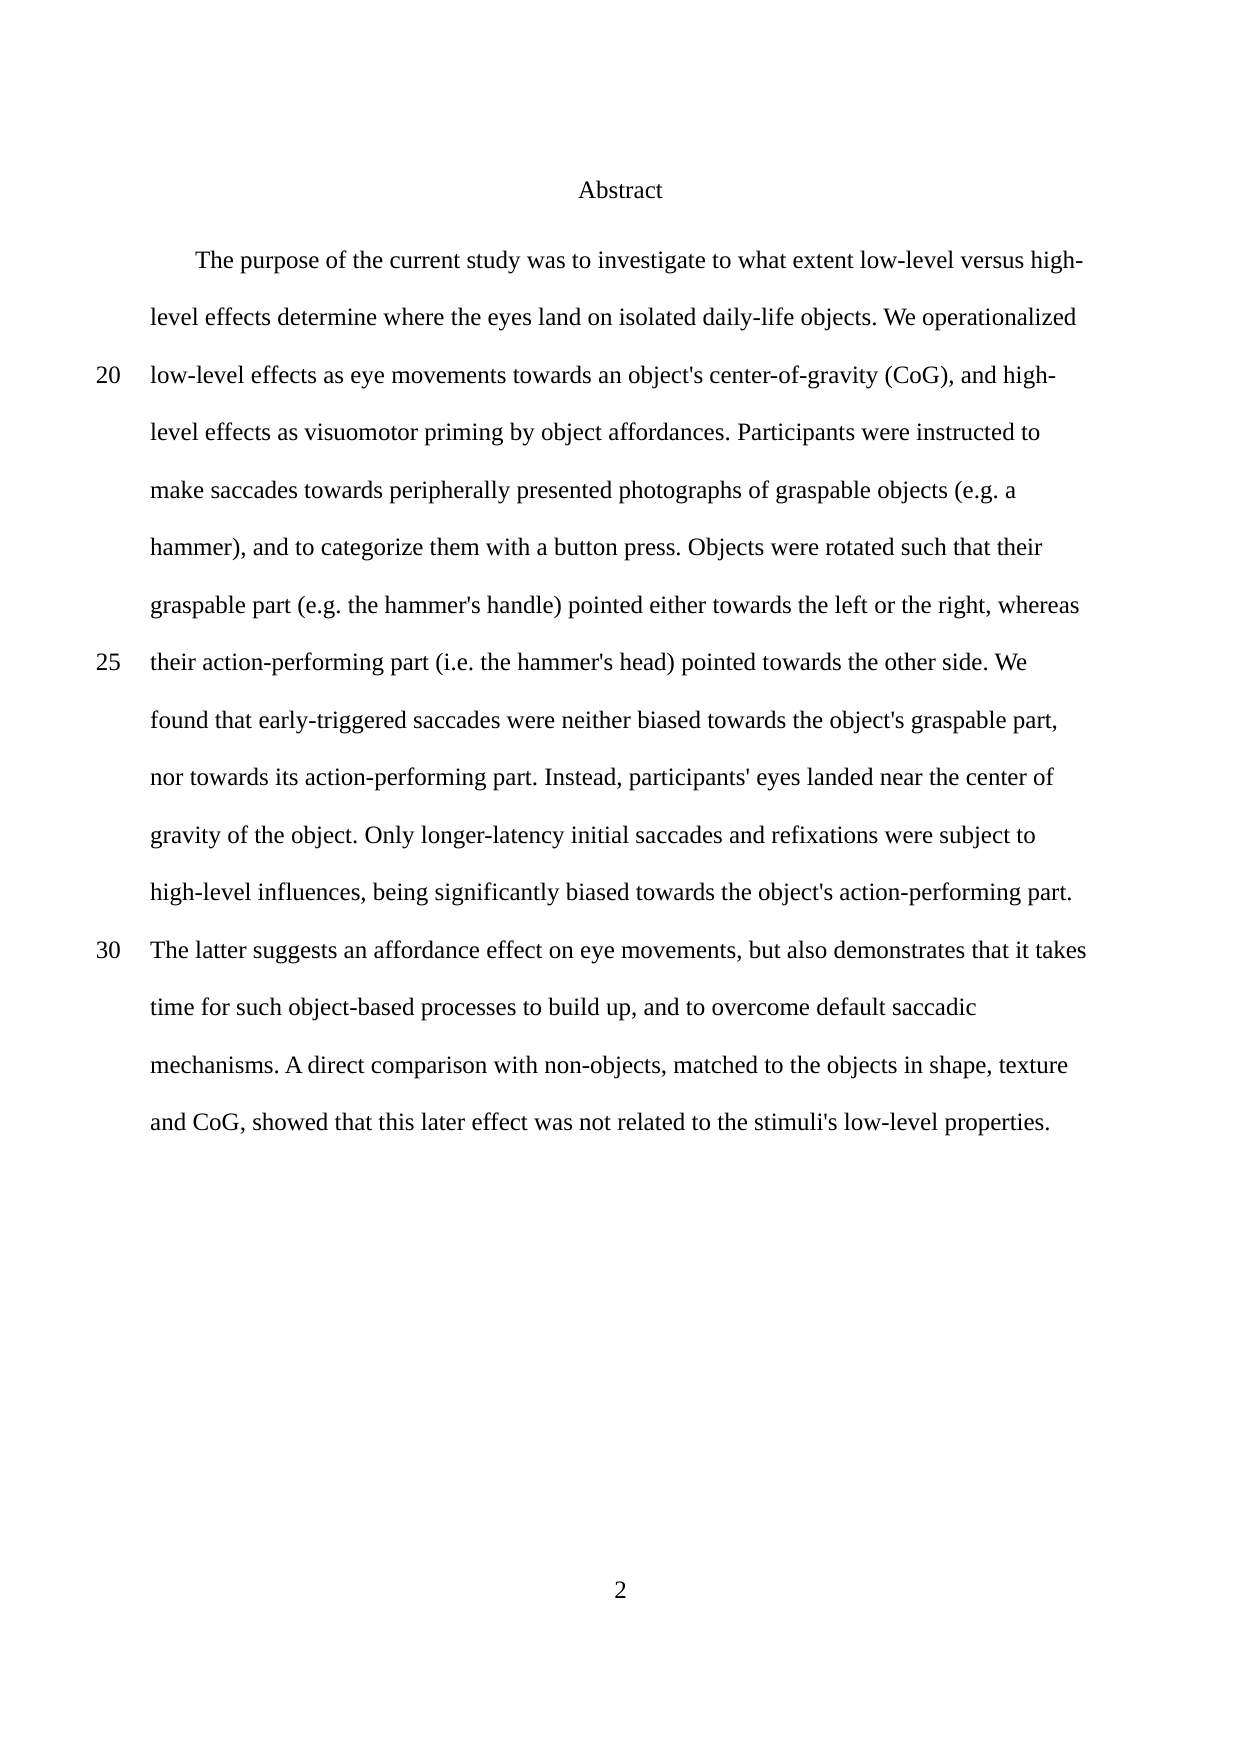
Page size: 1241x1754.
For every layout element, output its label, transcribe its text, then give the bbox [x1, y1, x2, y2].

subtitle Abstract [150, 175, 1091, 204]
text The purpose of the current study was to investigate to what extent low-level versus high-level effects determine where the eyes land on isolated daily-life objects. We operationalized low-level effects as eye movements towards an object's center-of-gravity (CoG), and high-level effects as visuomotor priming by object affordances. Participants were instructed to make saccades towards peripherally presented photographs of graspable objects (e.g. a hammer), and to categorize them with a button press. Objects were rotated such that their graspable part (e.g. the hammer's handle) pointed either towards the left or the right, whereas their action-performing part (i.e. the hammer's head) pointed towards the other side. We found that early-triggered saccades were neither biased towards the object's graspable part, nor towards its action-performing part. Instead, participants' eyes landed near the center of gravity of the object. Only longer-latency initial saccades and refixations were subject to high-level influences, being significantly biased towards the object's action-performing part. The latter suggests an affordance effect on eye movements, but also demonstrates that it takes time for such object-based processes to build up, and to overcome default saccadic mechanisms. A direct comparison with non-objects, matched to the objects in shape, texture and CoG, showed that this later effect was not related to the stimuli's low-level properties. [150, 245, 1091, 1136]
